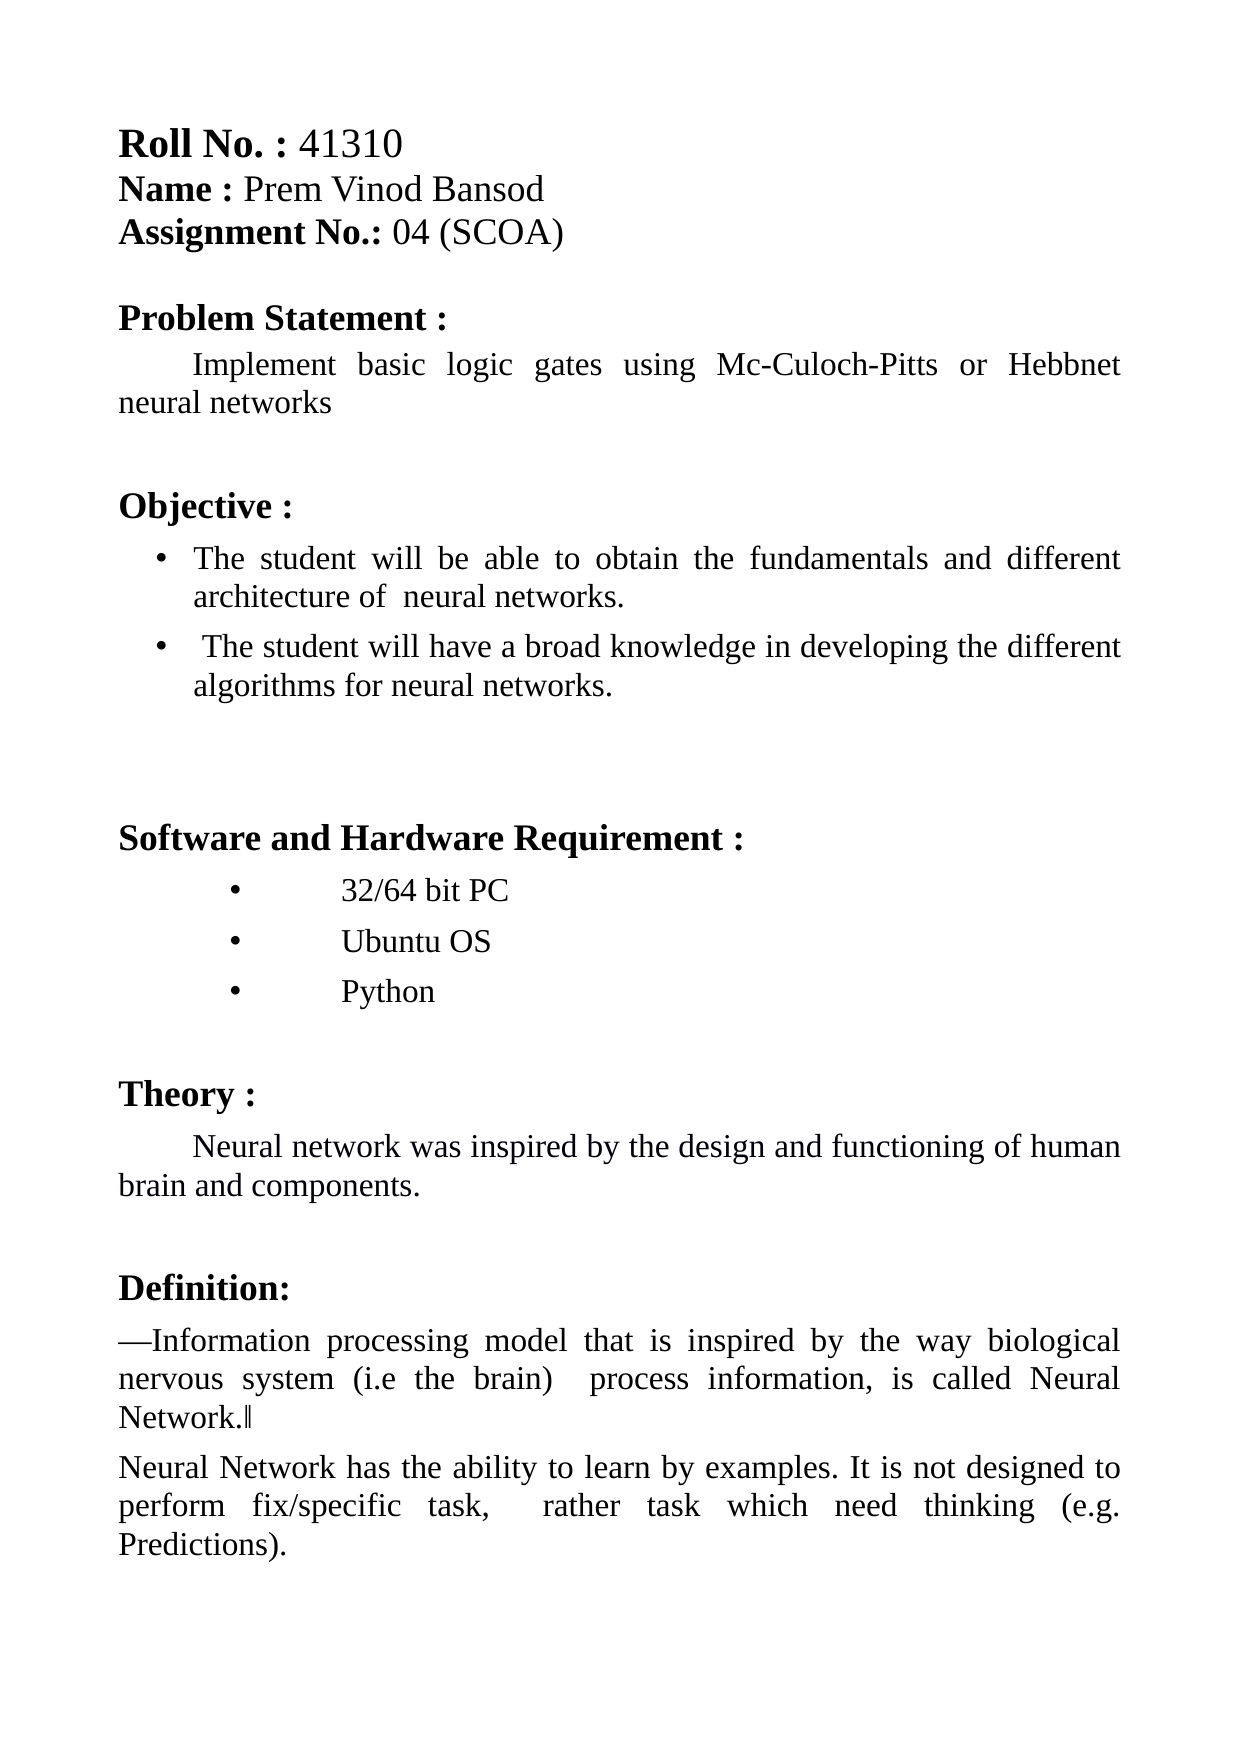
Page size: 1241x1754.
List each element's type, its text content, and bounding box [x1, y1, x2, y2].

text Implement basic logic gates using Mc-Culoch-Pitts or Hebbnet neural networks [118, 344, 1122, 421]
text Neural Network has the ability to learn by examples. It is not designed to perform fix/specific task, rather task which need thinking (e.g. Predictions). [118, 1447, 1122, 1562]
list Python [229, 971, 1122, 1009]
text Software and Hardware Requirement : [118, 816, 1122, 859]
list The student will have a broad knowledge in developing the different algorithms for neural networks. [156, 627, 1122, 703]
text Name : Prem Vinod Bansod [118, 166, 1122, 209]
text Theory : [118, 1072, 1122, 1115]
list 32/64 bit PC [229, 871, 1122, 909]
text ―Information processing model that is inspired by the way biological nervous system (i.e the brain) process information, is called Neural Network.‖ [118, 1320, 1122, 1435]
text Definition: [118, 1265, 1122, 1308]
list Ubuntu OS [229, 921, 1122, 959]
text Problem Statement : [118, 295, 1122, 338]
text Neural network was inspired by the design and functioning of human brain and components. [118, 1127, 1122, 1203]
text Roll No. : 41310 [118, 118, 1122, 166]
list The student will be able to obtain the fundamentals and different architecture of neural networks. [156, 538, 1122, 615]
text Assignment No.: 04 (SCOA) [118, 209, 1122, 252]
text Objective : [118, 483, 1122, 526]
